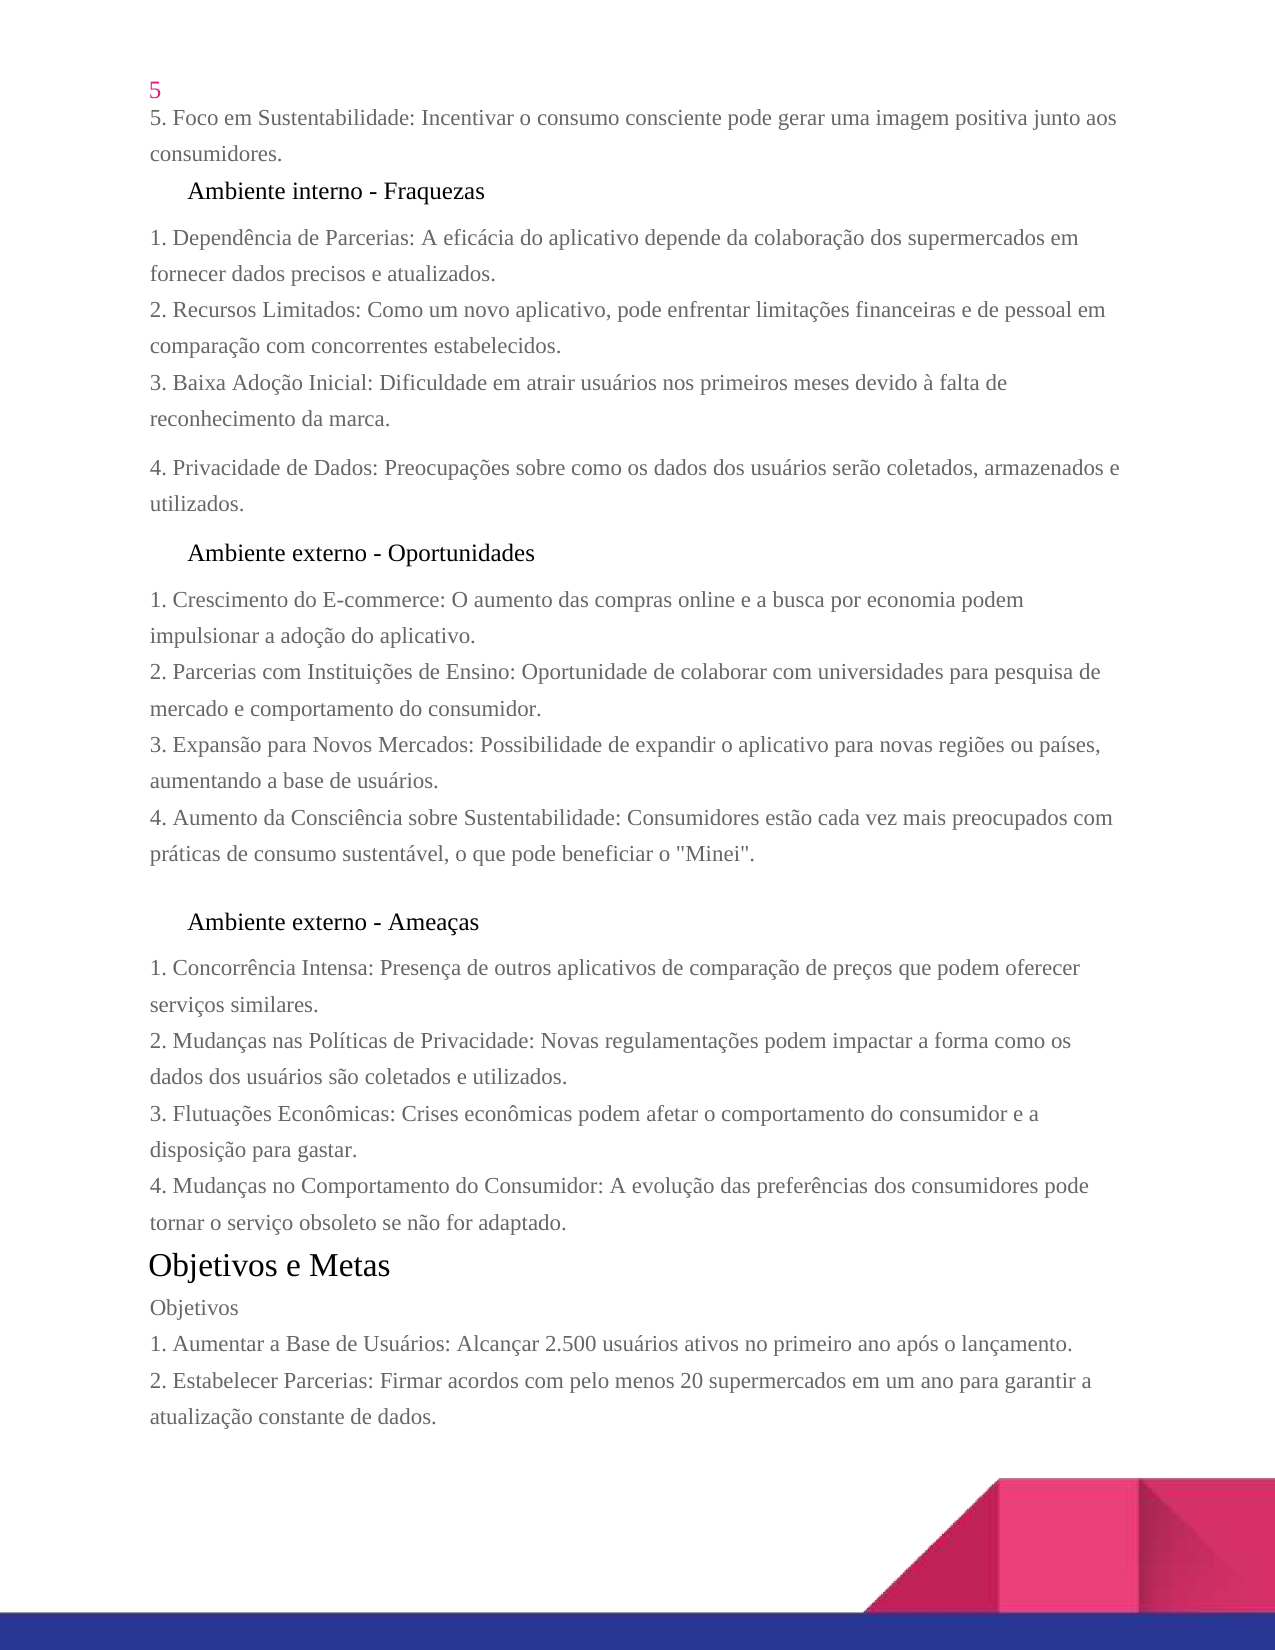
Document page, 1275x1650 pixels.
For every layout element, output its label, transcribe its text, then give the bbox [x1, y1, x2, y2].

text 3. Baixa Adoção Inicial: Dificuldade em atrair usuários nos primeiros meses devido à falta de reconhecimento da marca. [149, 369, 1125, 432]
text 2. Mudanças nas Políticas de Privacidade: Novas regulamentações podem impactar a forma como os dados dos usuários são coletados e utilizados. [149, 1027, 1125, 1090]
text 2. Estabelecer Parcerias: Firmar acordos com pelo menos 20 supermercados em um ano para garantir a atualização constante de dados. [149, 1367, 1125, 1429]
text 1. Dependência de Parcerias: A eficácia do aplicativo depende da colaboração dos supermercados em fornecer dados precisos e atualizados. [149, 223, 1125, 286]
text 4. Privacidade de Dados: Preocupações sobre como os dados dos usuários serão coletados, armazenados e utilizados. [149, 454, 1125, 516]
subtitle Ambiente externo - Ameaças [187, 907, 1131, 936]
text 4. Aumento da Consciência sobre Sustentabilidade: Consumidores estão cada vez mais preocupados com práticas de consumo sustentável, o que pode beneficiar o "Minei". [149, 804, 1125, 866]
subtitle Ambiente interno - Fraquezas [187, 176, 1131, 205]
text 1. Concorrência Intensa: Presença de outros aplicativos de comparação de preços que podem oferecer serviços similares. [149, 954, 1125, 1017]
subtitle Ambiente externo - Oportunidades [187, 538, 1131, 567]
text 3. Flutuações Econômicas: Crises econômicas podem afetar o comportamento do consumidor e a disposição para gastar. [149, 1100, 1125, 1162]
subtitle Objetivos e Metas [148, 1245, 1131, 1283]
text 5. Foco em Sustentabilidade: Incentivar o consumo consciente pode gerar uma imagem positiva junto aos consumidores. [149, 104, 1125, 166]
text 4. Mudanças no Comportamento do Consumidor: A evolução das preferências dos consumidores pode tornar o serviço obsoleto se não for adaptado. [149, 1172, 1125, 1235]
picture [0, 1475, 1275, 1650]
text 1. Crescimento do E-commerce: O aumento das compras online e a busca por economia podem impulsionar a adoção do aplicativo. [149, 586, 1125, 648]
text Objetivos [149, 1294, 1125, 1320]
text 2. Recursos Limitados: Como um novo aplicativo, pode enfrentar limitações financeiras e de pessoal em comparação com concorrentes estabelecidos. [149, 296, 1125, 359]
text 1. Aumentar a Base de Usuários: Alcançar 2.500 usuários ativos no primeiro ano após o lançamento. [149, 1330, 1125, 1357]
text 3. Expansão para Novos Mercados: Possibilidade de expandir o aplicativo para novas regiões ou países, aumentando a base de usuários. [149, 731, 1125, 794]
text 2. Parcerias com Instituições de Ensino: Oportunidade de colaborar com universidades para pesquisa de mercado e comportamento do consumidor. [149, 658, 1125, 721]
